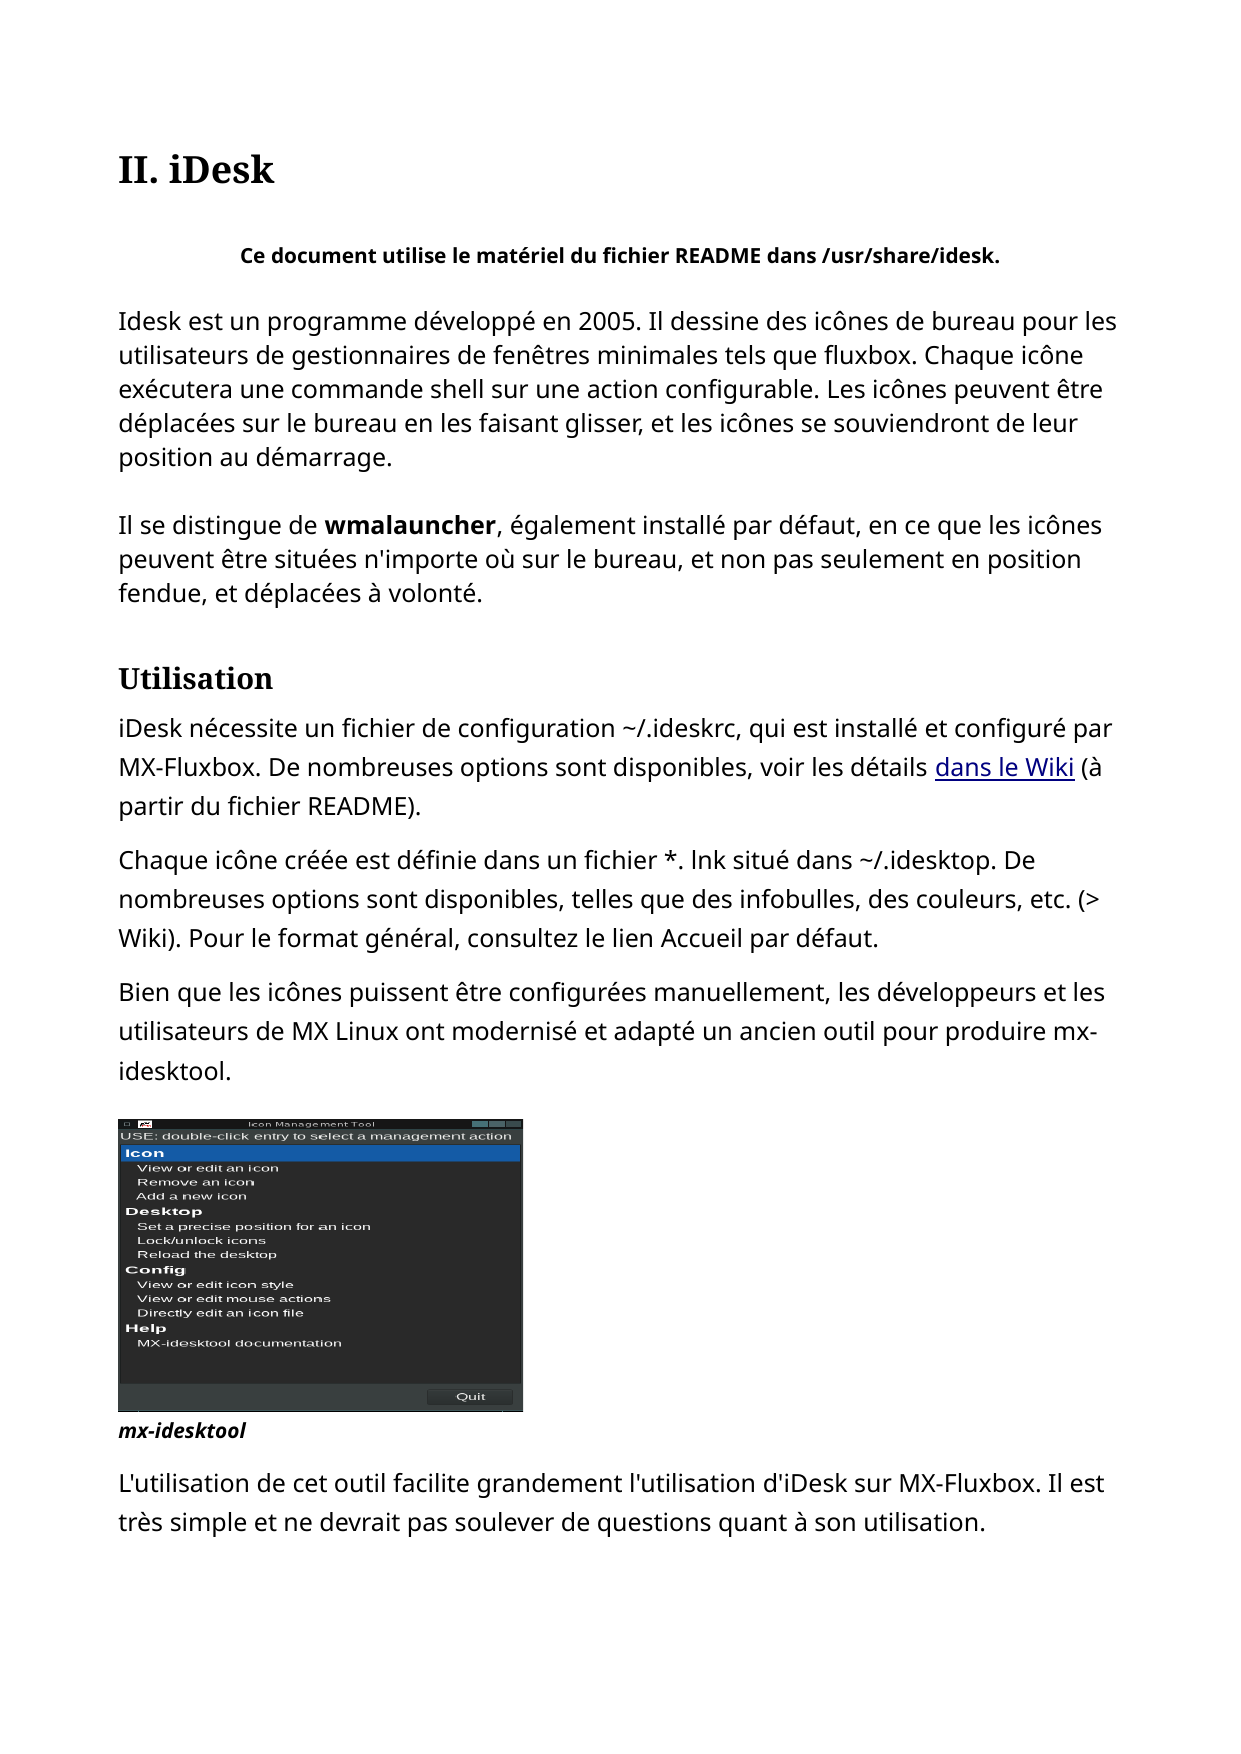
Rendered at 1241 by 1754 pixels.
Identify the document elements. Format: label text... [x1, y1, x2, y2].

text Bien que les icônes puissent être configurées manuellement, les développeurs et les utilisateurs de MX Linux ont modernisé et adapté un ancien outil pour produire mx-idesktool. [118, 975, 1122, 1087]
text tabblmx-idesktool [118, 1412, 523, 1446]
text Idesk est un programme développé en 2005. Il dessine des icônes de bureau pour les utilisateurs de gestionnaires de fenêtres minimales tels que fluxbox. Chaque icône exécutera une commande shell sur une action configurable. Les icônes peuvent être déplacées sur le bureau en les faisant glisser, et les icônes se souviendront de leur position au démarrage. [118, 303, 1122, 473]
text iDesk nécessite un fichier de configuration ~/.ideskrc, qui est installé et configuré par MX-Fluxbox. De nombreuses options sont disponibles, voir les détails dans le Wiki (à partir du fichier README). [118, 711, 1122, 823]
text Chaque icône créée est définie dans un fichier *. lnk situé dans ~/.idesktop. De nombreuses options sont disponibles, telles que des infobulles, des couleurs, etc. (> Wiki). Pour le format général, consultez le lien Accueil par défaut. [118, 843, 1122, 955]
text Il se distingue de wmalauncher, également installé par défaut, en ce que les icônes peuvent être situées n'importe où sur le bureau, et non pas seulement en position fendue, et déplacées à volonté. [118, 508, 1122, 610]
text Ce document utilise le matériel du fichier README dans /usr/share/idesk. [118, 241, 1122, 269]
text L'utilisation de cet outil facilite grandement l'utilisation d'iDesk sur MX-Fluxbox. Il est très simple et ne devrait pas soulever de questions quant à son utilisation. [118, 1466, 1122, 1539]
picture [118, 1119, 524, 1412]
subtitle II. iDesk [118, 143, 1122, 194]
subtitle Utilisation [118, 658, 1122, 698]
